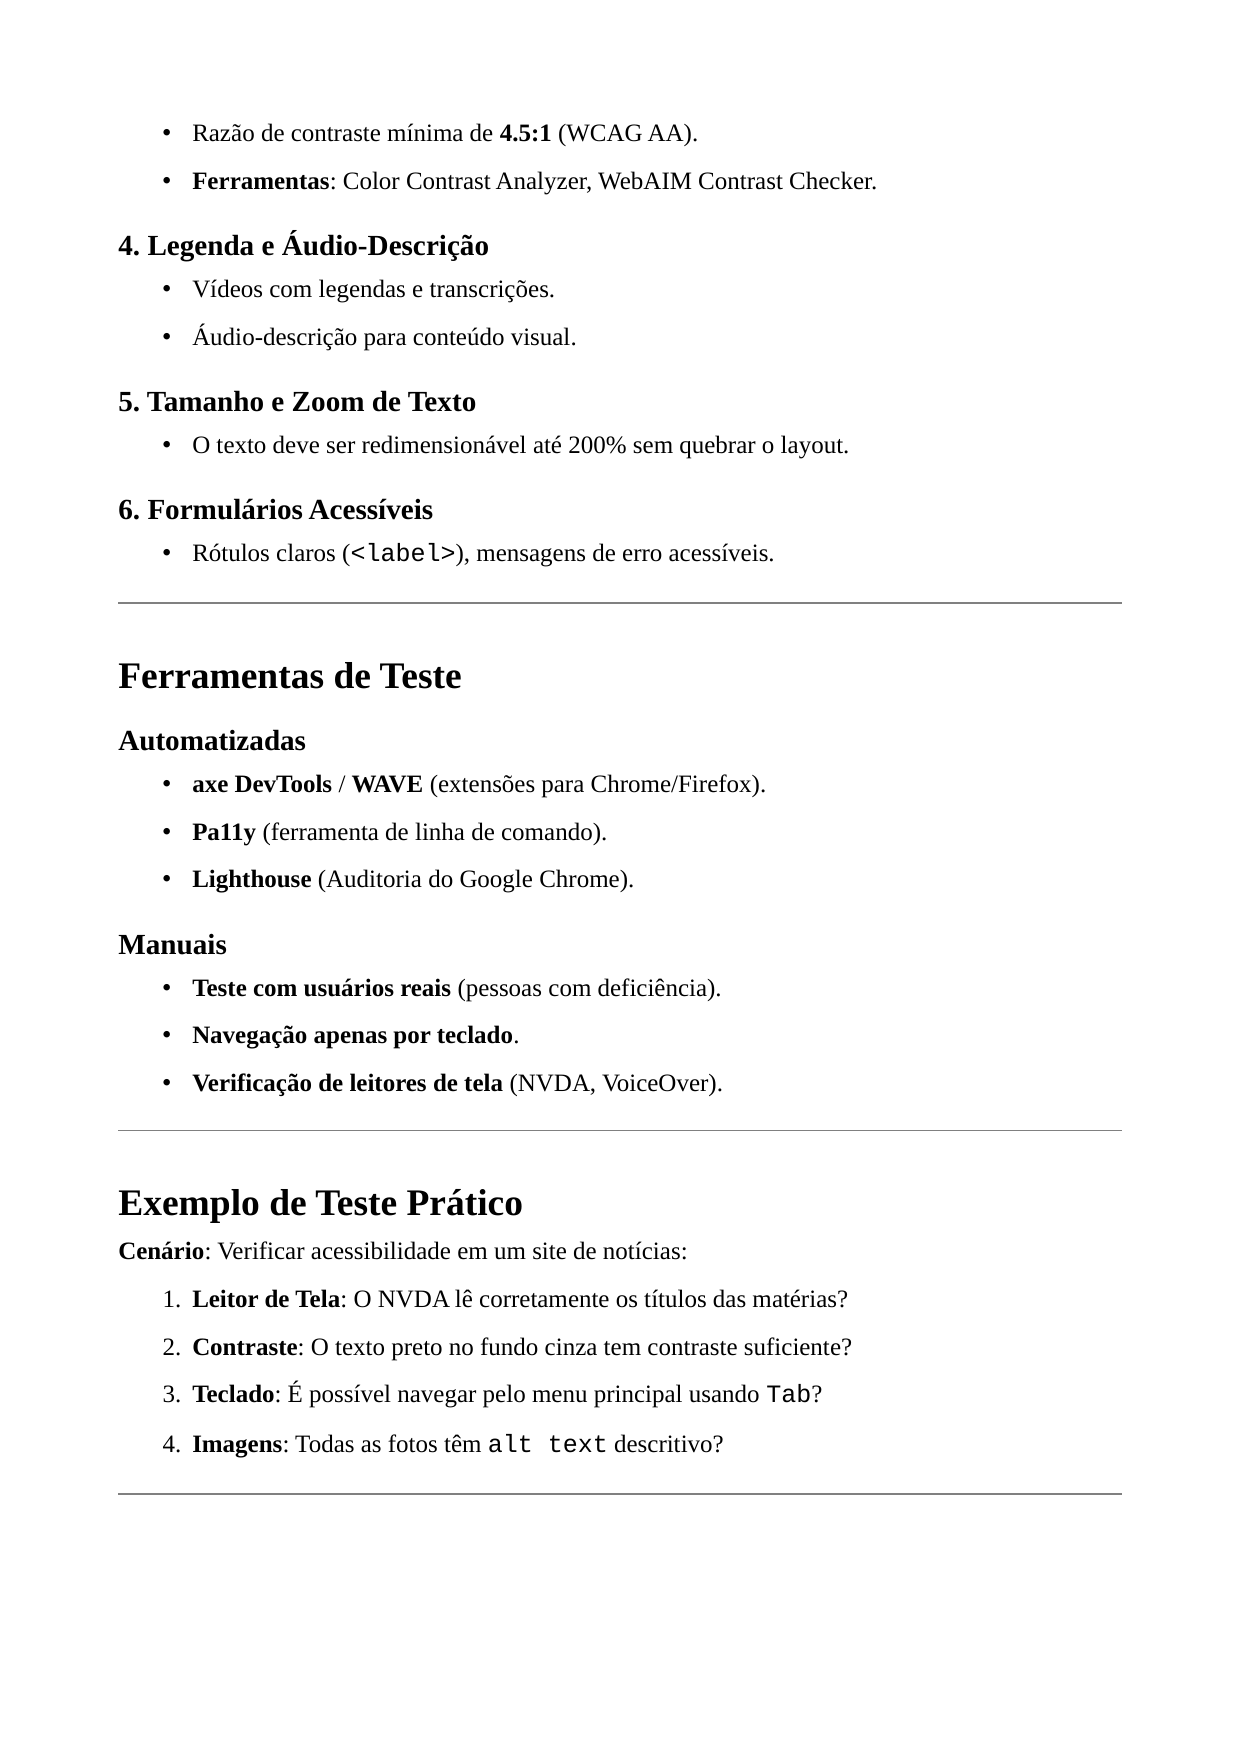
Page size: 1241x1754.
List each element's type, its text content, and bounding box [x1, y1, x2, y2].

subtitle 4. Legenda e Áudio-Descrição [118, 228, 1122, 261]
list Contraste: O texto preto no fundo cinza tem contraste suficiente? [162, 1332, 1122, 1360]
list Teclado: É possível navegar pelo menu principal usando Tab? [162, 1379, 1122, 1410]
subtitle Exemplo de Teste Prático [118, 1181, 1122, 1224]
subtitle 6. Formulários Acessíveis [118, 492, 1122, 526]
list Imagens: Todas as fotos têm alt text descritivo? [162, 1429, 1122, 1460]
list Navegação apenas por teclado. [162, 1020, 1122, 1049]
list Lighthouse (Auditoria do Google Chrome). [162, 864, 1122, 893]
list Ferramentas: Color Contrast Analyzer, WebAIM Contrast Checker. [162, 166, 1122, 194]
list O texto deve ser redimensionável até 200% sem quebrar o layout. [162, 430, 1122, 458]
list Verificação de leitores de tela (NVDA, VoiceOver). [162, 1068, 1122, 1097]
list Razão de contraste mínima de 4.5:1 (WCAG AA). [162, 118, 1122, 147]
list Vídeos com legendas e transcrições. [162, 274, 1122, 303]
subtitle Manuais [118, 927, 1122, 960]
subtitle Automatizadas [118, 723, 1122, 757]
list Leitor de Tela: O NVDA lê corretamente os títulos das matérias? [162, 1284, 1122, 1313]
list axe DevTools / WAVE (extensões para Chrome/Firefox). [162, 769, 1122, 798]
list Teste com usuários reais (pessoas com deficiência). [162, 973, 1122, 1002]
subtitle 5. Tamanho e Zoom de Texto [118, 384, 1122, 417]
list Áudio-descrição para conteúdo visual. [162, 322, 1122, 350]
list Pa11y (ferramenta de linha de comando). [162, 817, 1122, 846]
list Rótulos claros (<label>), mensagens de erro acessíveis. [162, 538, 1122, 569]
text Cenário: Verificar acessibilidade em um site de notícias: [118, 1236, 1122, 1265]
subtitle Ferramentas de Teste [118, 653, 1122, 696]
